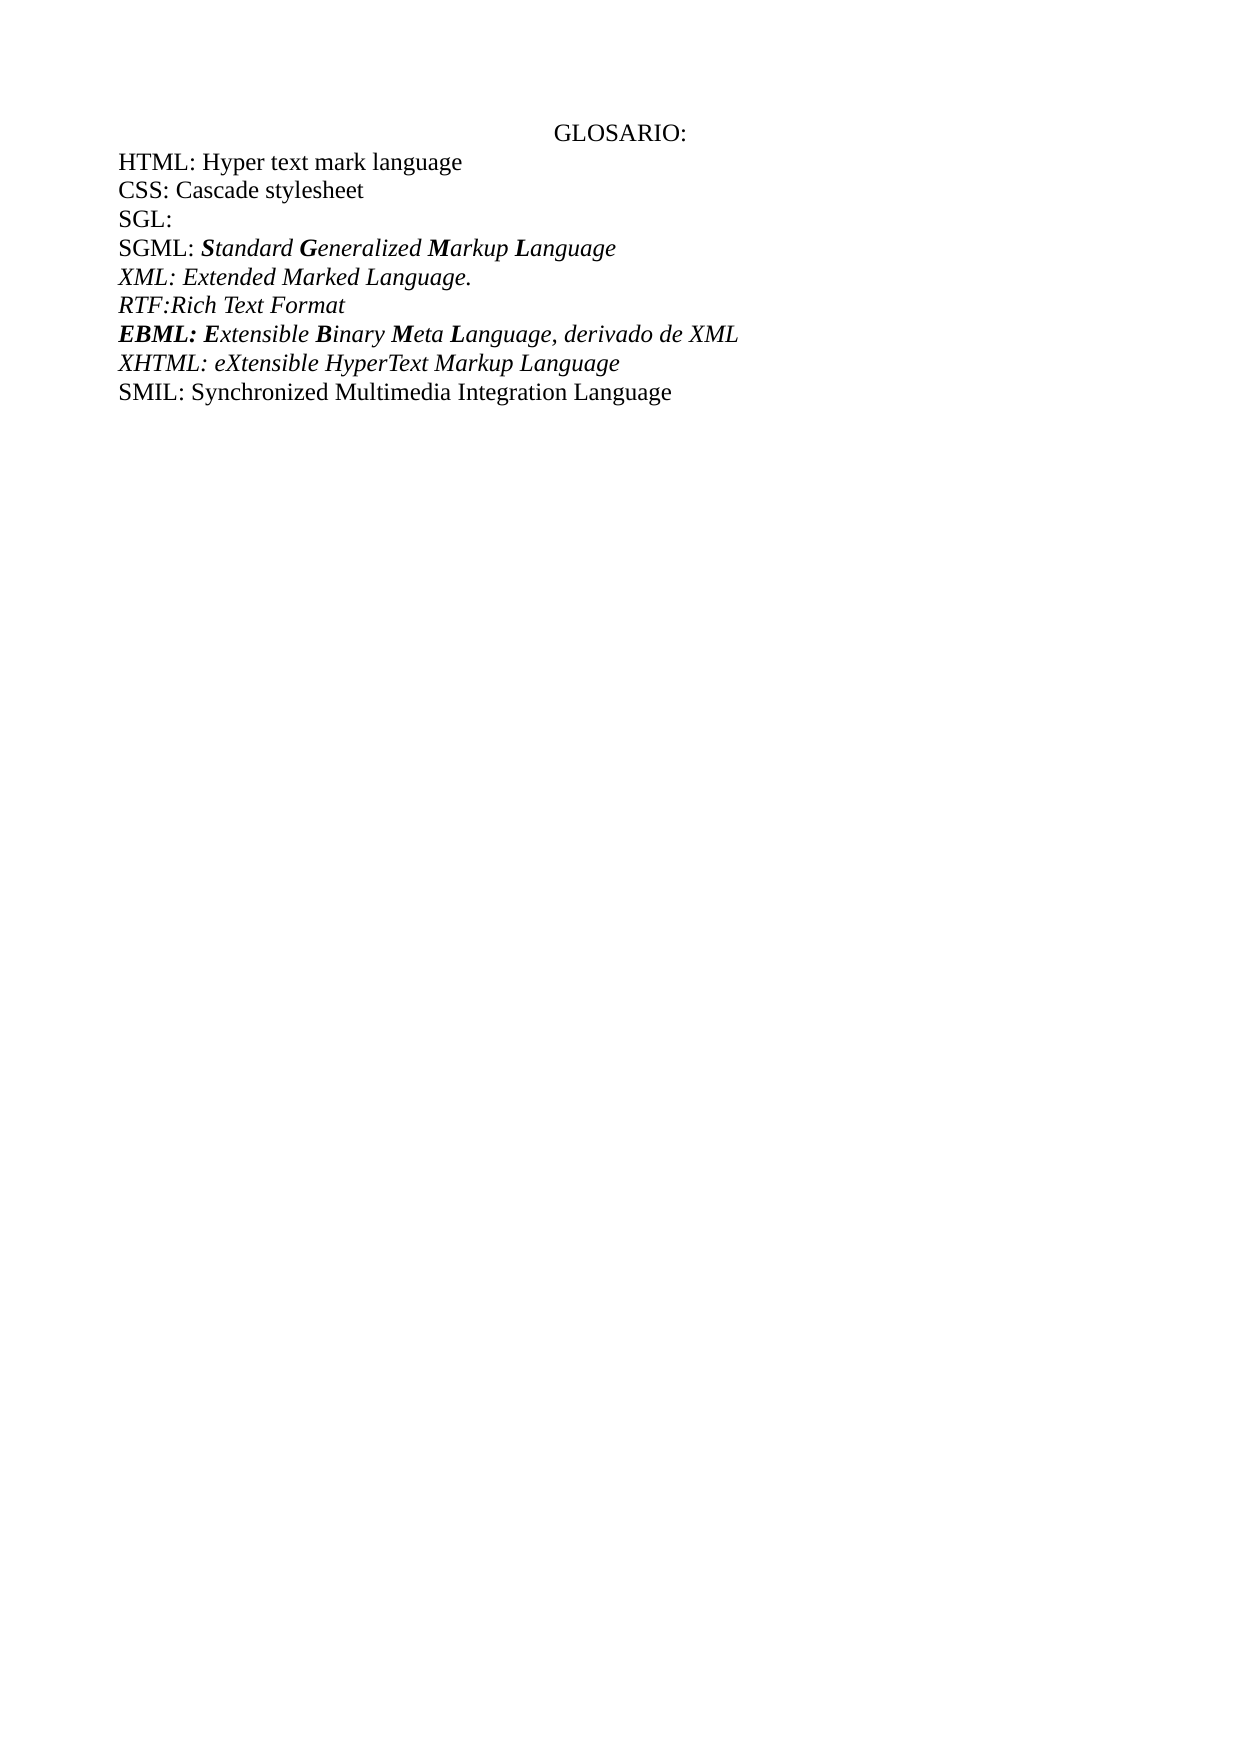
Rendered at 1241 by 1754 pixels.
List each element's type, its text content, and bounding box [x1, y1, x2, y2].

text RTF:Rich Text Format [118, 291, 1122, 319]
text CSS: Cascade stylesheet [118, 176, 1122, 204]
text SGL: [118, 204, 1122, 233]
text HTML: Hyper text mark language [118, 147, 1122, 176]
text SMIL: Synchronized Multimedia Integration Language [118, 377, 1122, 406]
text EBML: Extensible Binary Meta Language, derivado de XML [118, 319, 1122, 348]
text XML: Extended Marked Language. [118, 262, 1122, 291]
text GLOSARIO: [118, 118, 1122, 147]
text XHTML: eXtensible HyperText Markup Language [118, 348, 1122, 377]
text SGML: Standard Generalized Markup Language [118, 233, 1122, 262]
